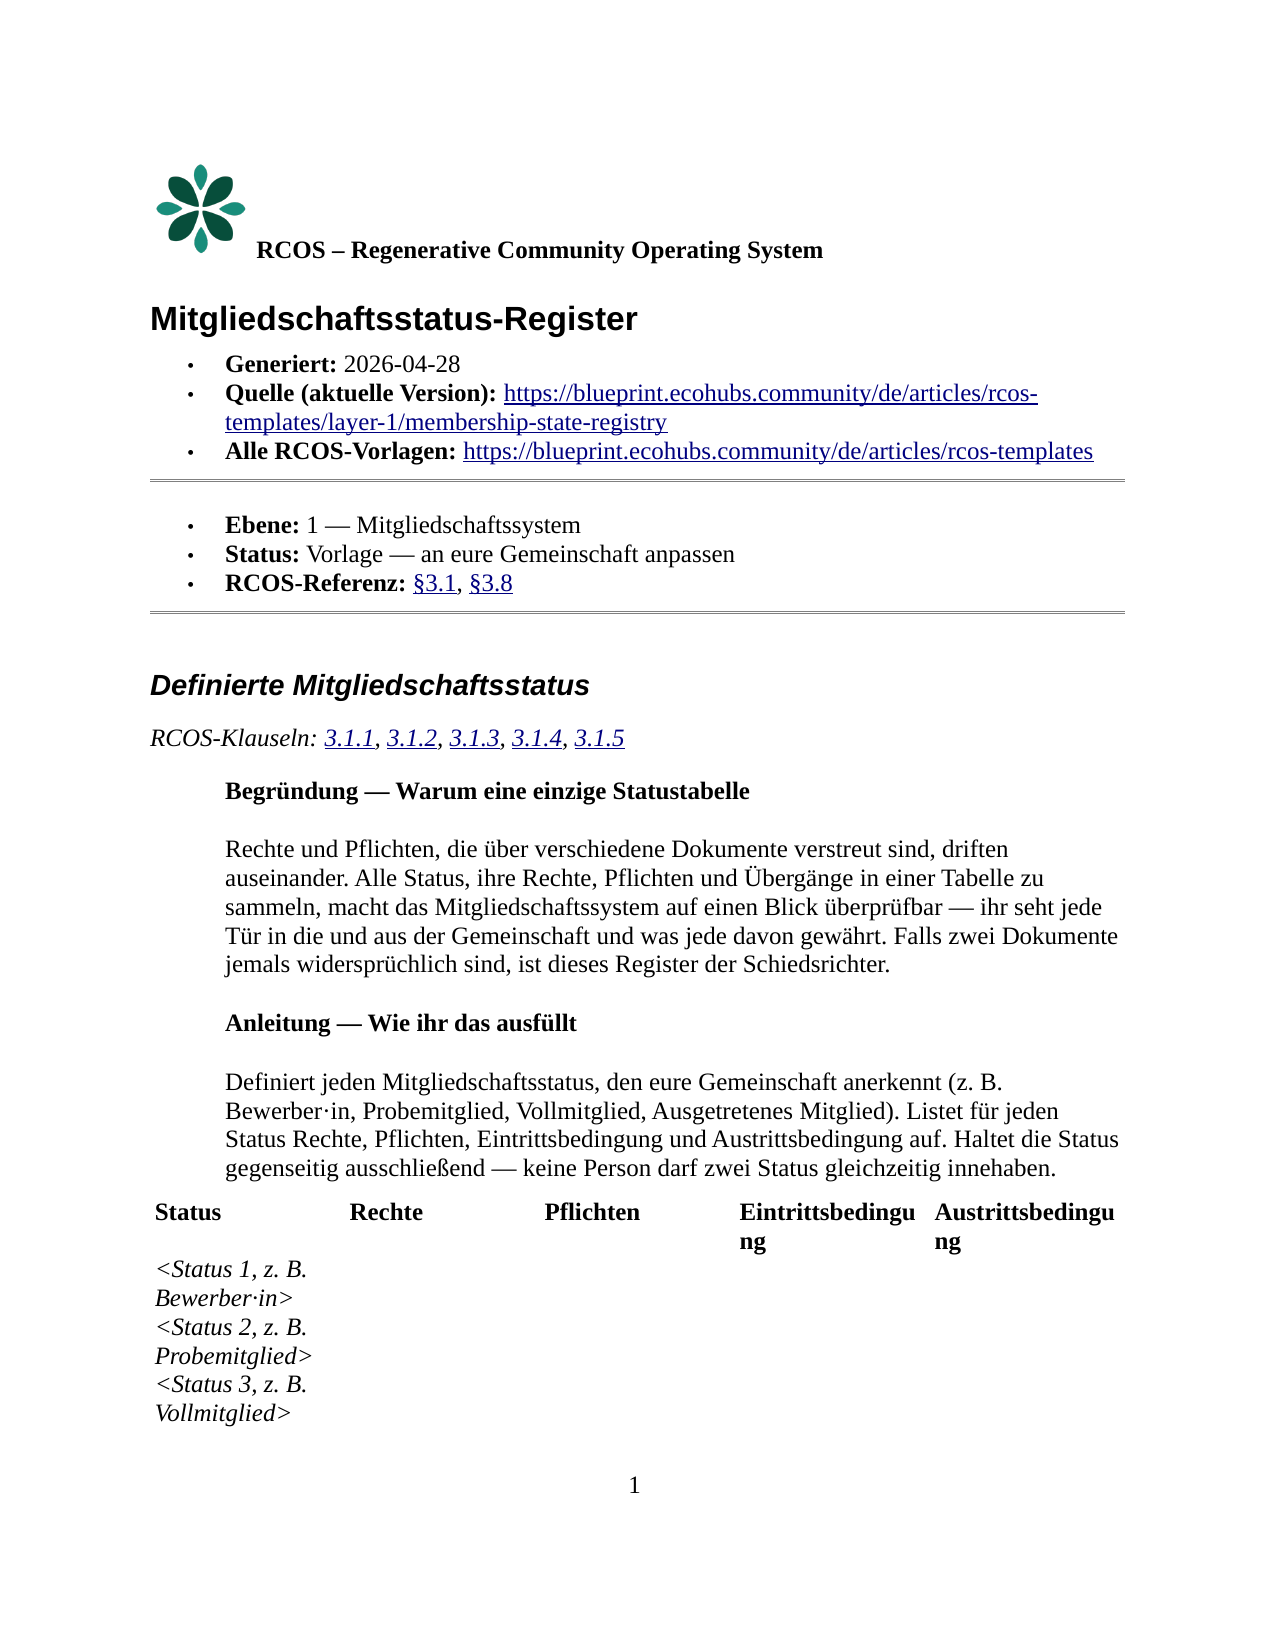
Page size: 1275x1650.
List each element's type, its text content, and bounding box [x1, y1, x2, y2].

table_cell <Status 3, z. B. Vollmitglied> [150, 1370, 345, 1427]
table_cell [345, 1312, 540, 1369]
list Generiert: 2026-04-28 [187, 349, 1125, 378]
table_cell [930, 1255, 1125, 1312]
table_header Austrittsbedingung [930, 1197, 1125, 1254]
text Rechte und Pflichten, die über verschiedene Dokumente verstreut sind, driften auseinander. Alle Status, ihre Rechte, Pflichten und Übergänge in einer Tabelle zu sammeln, macht das Mitgliedschaftssystem auf einen Blick überprüfbar — ihr seht jede Tür in die und aus der Gemeinschaft und was jede davon gewährt. Falls zwei Dokumente jemals widersprüchlich sind, ist dieses Register der Schiedsrichter. [225, 834, 1125, 978]
table_cell [735, 1255, 930, 1312]
table_cell [930, 1312, 1125, 1369]
subtitle Definierte Mitgliedschaftsstatus [150, 668, 1125, 702]
text Begründung — Warum eine einzige Statustabelle [225, 776, 1125, 804]
table_header Rechte [345, 1197, 540, 1254]
table_cell <Status 2, z. B. Probemitglied> [150, 1312, 345, 1369]
list Ebene: 1 — Mitgliedschaftssystem [187, 511, 1125, 539]
text Definiert jeden Mitgliedschaftsstatus, den eure Gemeinschaft anerkennt (z. B. Bewerber·in, Probemitglied, Vollmitglied, Ausgetretenes Mitglied). Listet für jeden Status Rechte, Pflichten, Eintrittsbedingung und Austrittsbedingung auf. Haltet die Status gegenseitig ausschließend — keine Person darf zwei Status gleichzeitig innehaben. [225, 1067, 1125, 1182]
list Quelle (aktuelle Version): https://blueprint.ecohubs.community/de/articles/rcos-templates/layer-1/membership-state-registry [187, 378, 1125, 436]
table_cell [540, 1370, 735, 1427]
text RCOS – Regenerative Community Operating System [150, 159, 1125, 264]
subtitle Mitgliedschaftsstatus-Register [150, 298, 1125, 337]
table_header Status [150, 1197, 345, 1254]
table_cell [540, 1312, 735, 1369]
picture [150, 158, 251, 259]
table_cell <Status 1, z. B. Bewerber·in> [150, 1255, 345, 1312]
table_cell [930, 1370, 1125, 1427]
table_header Pflichten [540, 1197, 735, 1254]
table_cell [540, 1255, 735, 1312]
list RCOS-Referenz: §3.1, §3.8 [187, 568, 1125, 597]
table_cell [735, 1370, 930, 1427]
table_cell [735, 1312, 930, 1369]
list Status: Vorlage — an eure Gemeinschaft anpassen [187, 539, 1125, 568]
list Alle RCOS-Vorlagen: https://blueprint.ecohubs.community/de/articles/rcos-templates [187, 436, 1125, 464]
text Anleitung — Wie ihr das ausfüllt [225, 1008, 1125, 1037]
text RCOS-Klauseln: 3.1.1, 3.1.2, 3.1.3, 3.1.4, 3.1.5 [150, 723, 1125, 752]
table_cell [345, 1370, 540, 1427]
table_cell [345, 1255, 540, 1312]
table_header Eintrittsbedingung [735, 1197, 930, 1254]
